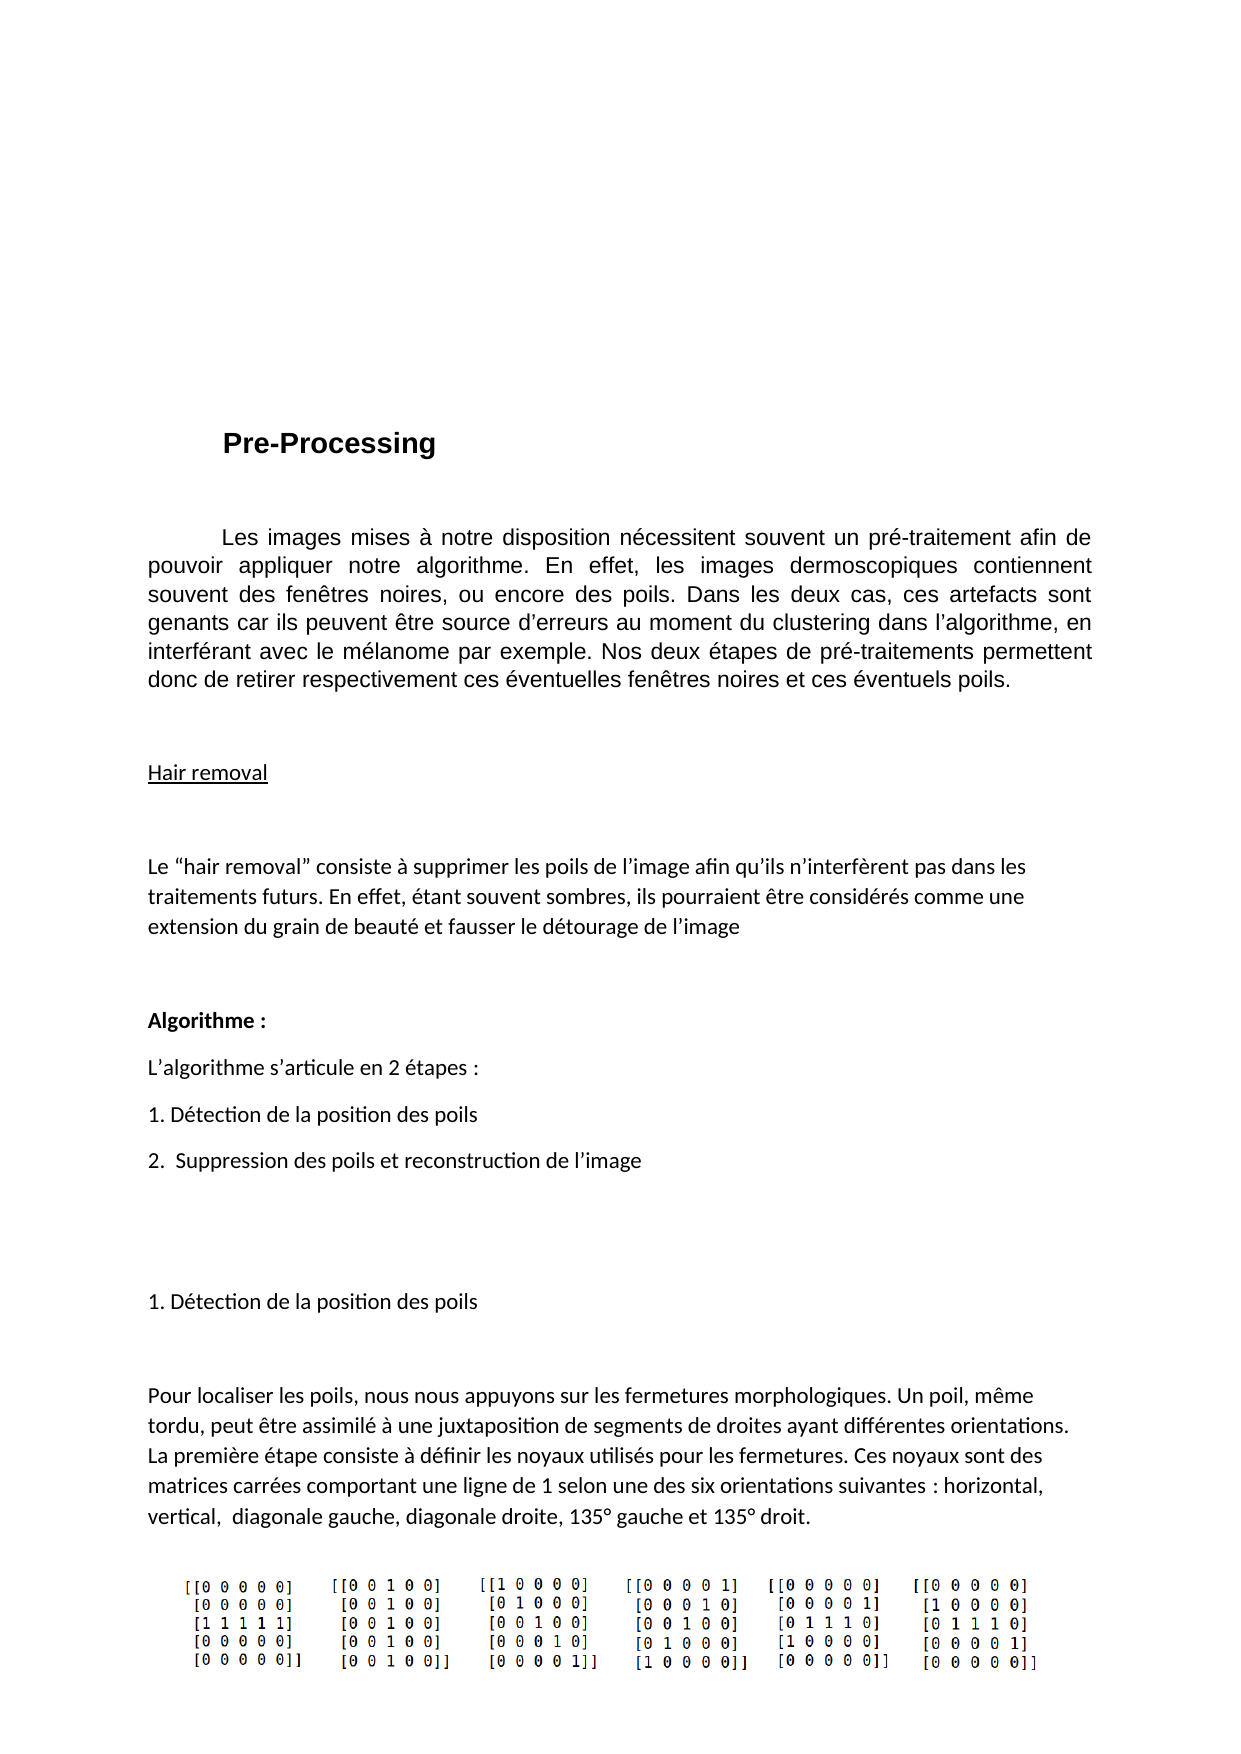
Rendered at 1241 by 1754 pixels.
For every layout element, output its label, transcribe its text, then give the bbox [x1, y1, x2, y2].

picture [329, 1573, 454, 1675]
subtitle Pour localiser les poils, nous nous appuyons sur les fermetures morphologiques. Un poil, même tordu, peut être assimilé à une juxtaposition de segments de droites ayant différentes orientations. La première étape consiste à définir les noyaux utilisés pour les fermetures. Ces noyaux sont des matrices carrées comportant une ligne de 1 selon une des six orientations suivantes : horizontal, vertical, diagonale gauche, diagonale droite, 135° gauche et 135° droit. [148, 1381, 1093, 1530]
picture [477, 1575, 603, 1677]
subtitle Hair removal [148, 758, 1093, 786]
subtitle Algorithme : [148, 1006, 1093, 1034]
picture [911, 1571, 1044, 1679]
subtitle Le “hair removal” consiste à supprimer les poils de l’image afin qu’ils n’interfèrent pas dans les traitements futurs. En effet, étant souvent sombres, ils pourraient être considérés comme une extension du grain de beauté et fausser le détourage de l’image [148, 852, 1093, 940]
picture [623, 1571, 755, 1678]
subtitle Les images mises à notre disposition nécessitent souvent un pré-traitement afin de pouvoir appliquer notre algorithme. En effet, les images dermoscopiques contiennent souvent des fenêtres noires, ou encore des poils. Dans les deux cas, ces artefacts sont genants car ils peuvent être source d’erreurs au moment du clustering dans l’algorithme, en interférant avec le mélanome par exemple. Nos deux étapes de pré-traitements permettent donc de retirer respectivement ces éventuelles fenêtres noires et ces éventuels poils. [148, 524, 1093, 692]
subtitle Pre-Processing [185, 426, 1093, 459]
picture [180, 1575, 305, 1676]
picture [767, 1571, 892, 1676]
subtitle L’algorithme s’articule en 2 étapes : [148, 1053, 1093, 1081]
subtitle 1. Détection de la position des poils [148, 1287, 1093, 1315]
subtitle 1. Détection de la position des poils [148, 1100, 1093, 1128]
subtitle 2. Suppression des poils et reconstruction de l’image [148, 1147, 1093, 1174]
